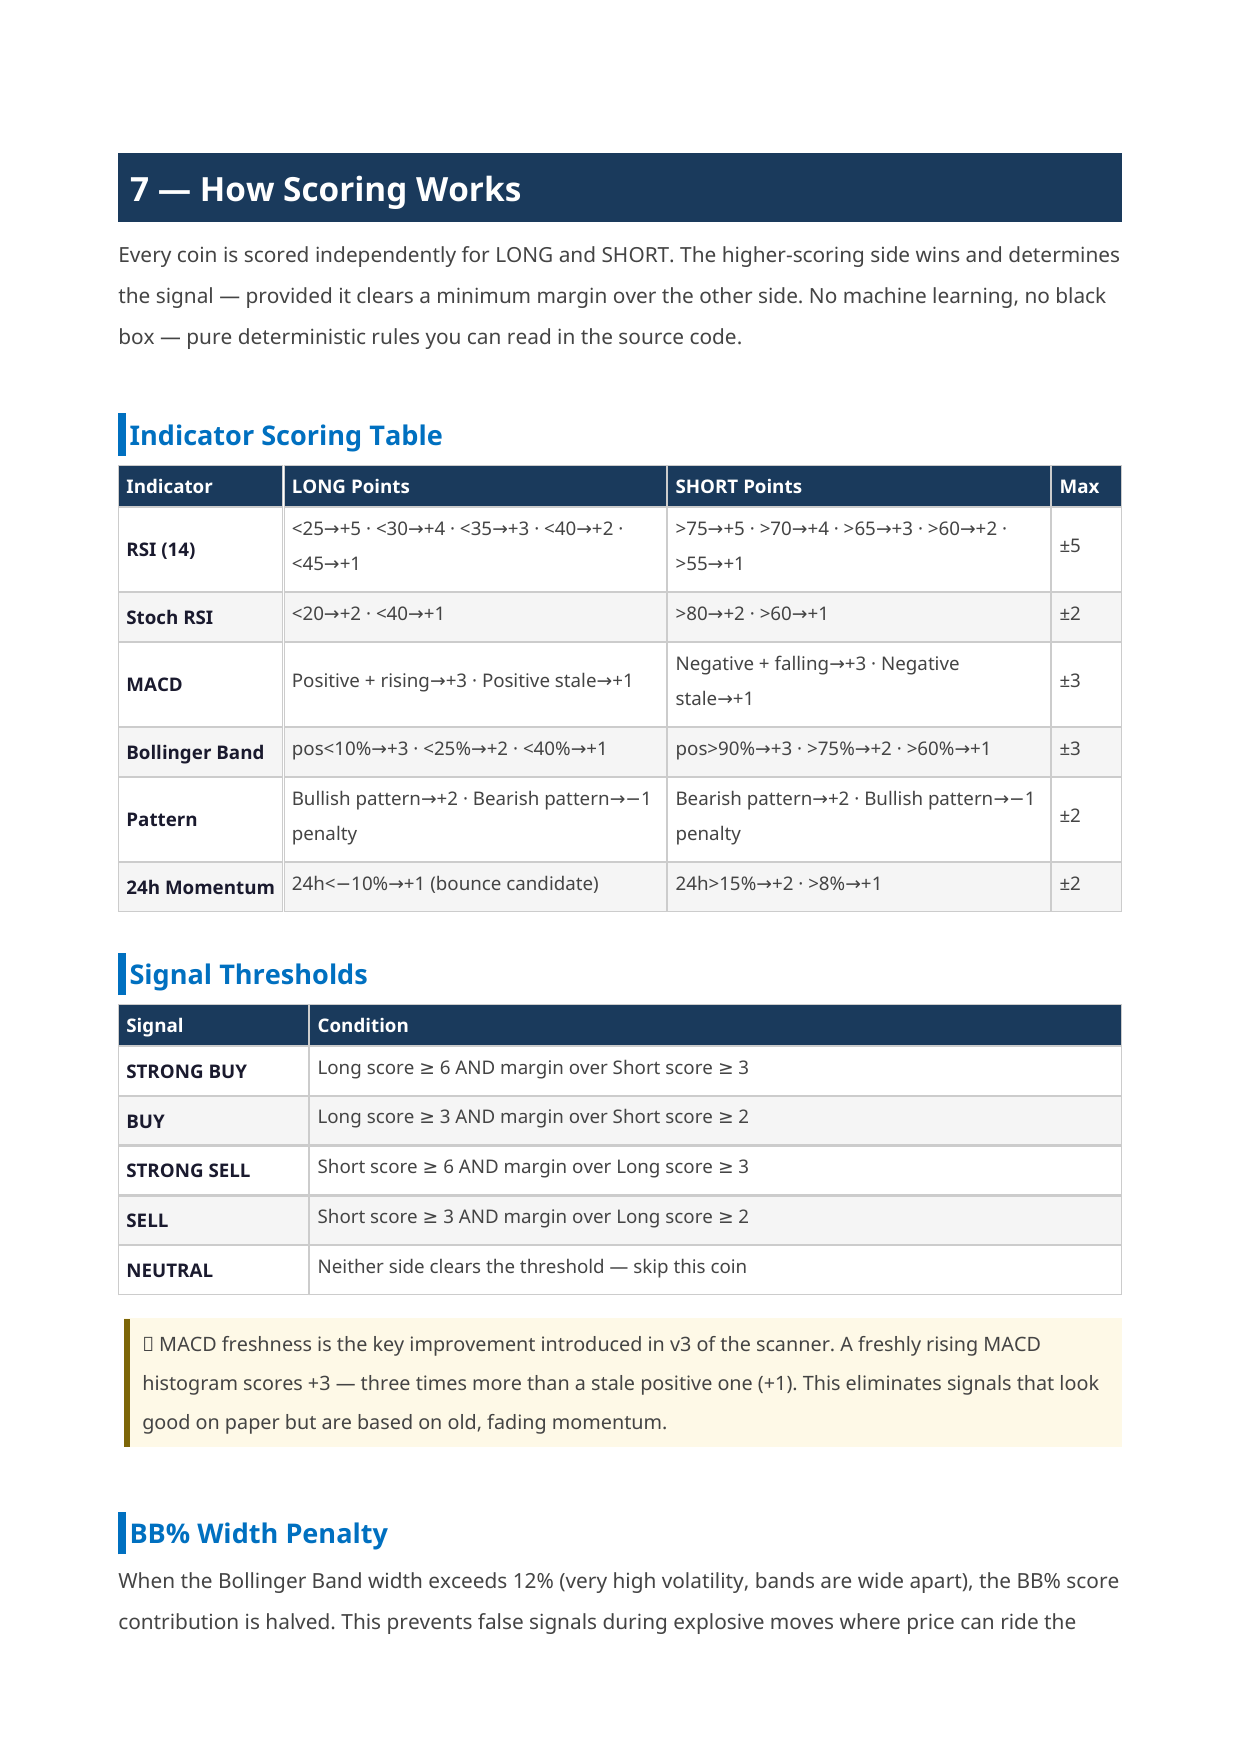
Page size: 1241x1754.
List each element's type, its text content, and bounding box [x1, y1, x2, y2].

table_cell Positive + rising→+3 · Positive stale→+1 [285, 643, 666, 726]
table_header Condition [310, 1005, 1121, 1045]
table_cell ±3 [1052, 643, 1121, 726]
table_cell MACD [119, 643, 282, 726]
table_cell SELL [119, 1197, 308, 1244]
table_cell 24h<−10%→+1 (bounce candidate) [285, 863, 666, 911]
table_cell Stoch RSI [119, 593, 282, 641]
table_cell ±2 [1052, 778, 1121, 861]
table_cell STRONG SELL [119, 1147, 308, 1194]
table_cell pos<10%→+3 · <25%→+2 · <40%→+1 [285, 728, 666, 776]
table_cell Pattern [119, 778, 282, 861]
subtitle BB% Width Penalty [126, 1512, 1122, 1554]
table_cell Negative + falling→+3 · Negative stale→+1 [668, 643, 1050, 726]
table_cell Bollinger Band [119, 728, 282, 776]
table_header SHORT Points [668, 466, 1050, 506]
table_header Max [1052, 466, 1121, 506]
table_cell <25→+5 · <30→+4 · <35→+3 · <40→+2 · <45→+1 [285, 508, 666, 591]
table_cell Bearish pattern→+2 · Bullish pattern→−1 penalty [668, 778, 1050, 861]
table_cell Long score ≥ 3 AND margin over Short score ≥ 2 [310, 1097, 1121, 1144]
table_cell ±3 [1052, 728, 1121, 776]
table_cell ±2 [1052, 863, 1121, 911]
subtitle Signal Thresholds [118, 952, 1122, 995]
table_cell 24h Momentum [119, 863, 282, 911]
table_cell pos>90%→+3 · >75%→+2 · >60%→+1 [668, 728, 1050, 776]
table_cell NEUTRAL [119, 1246, 308, 1294]
table_cell Bullish pattern→+2 · Bearish pattern→−1 penalty [285, 778, 666, 861]
table_cell <20→+2 · <40→+1 [285, 593, 666, 641]
text 💡 MACD freshness is the key improvement introduced in v3 of the scanner. A freshly rising MACD histogram scores +3 — three times more than a stale positive one (+1). This eliminates signals that look good on paper but are based on old, fading momentum. [124, 1318, 1122, 1447]
table_cell Short score ≥ 3 AND margin over Long score ≥ 2 [310, 1197, 1121, 1244]
table_cell Long score ≥ 6 AND margin over Short score ≥ 3 [310, 1047, 1121, 1095]
table_cell RSI (14) [119, 508, 282, 591]
table_header LONG Points [285, 466, 666, 506]
table_cell Neither side clears the threshold — skip this coin [310, 1246, 1121, 1294]
table_cell ±2 [1052, 593, 1121, 641]
table_cell 24h>15%→+2 · >8%→+1 [668, 863, 1050, 911]
table_cell BUY [119, 1097, 308, 1144]
table_header Signal [119, 1005, 308, 1045]
subtitle Indicator Scoring Table [126, 413, 1122, 456]
table_cell >75→+5 · >70→+4 · >65→+3 · >60→+2 · >55→+1 [668, 508, 1050, 591]
text Every coin is scored independently for LONG and SHORT. The higher-scoring side wins and determines the signal — provided it clears a minimum margin over the other side. No machine learning, no black box — pure deterministic rules you can read in the source code. [118, 240, 1122, 351]
table_cell Short score ≥ 6 AND margin over Long score ≥ 3 [310, 1147, 1121, 1194]
table_header Indicator [119, 466, 282, 506]
table_cell STRONG BUY [119, 1047, 308, 1095]
text When the Bollinger Band width exceeds 12% (very high volatility, bands are wide apart), the BB% score contribution is halved. This prevents false signals during explosive moves where price can ride the [118, 1566, 1122, 1636]
table_cell >80→+2 · >60→+1 [668, 593, 1050, 641]
table_cell ±5 [1052, 508, 1121, 591]
subtitle 7 — How Scoring Works [118, 153, 1122, 222]
